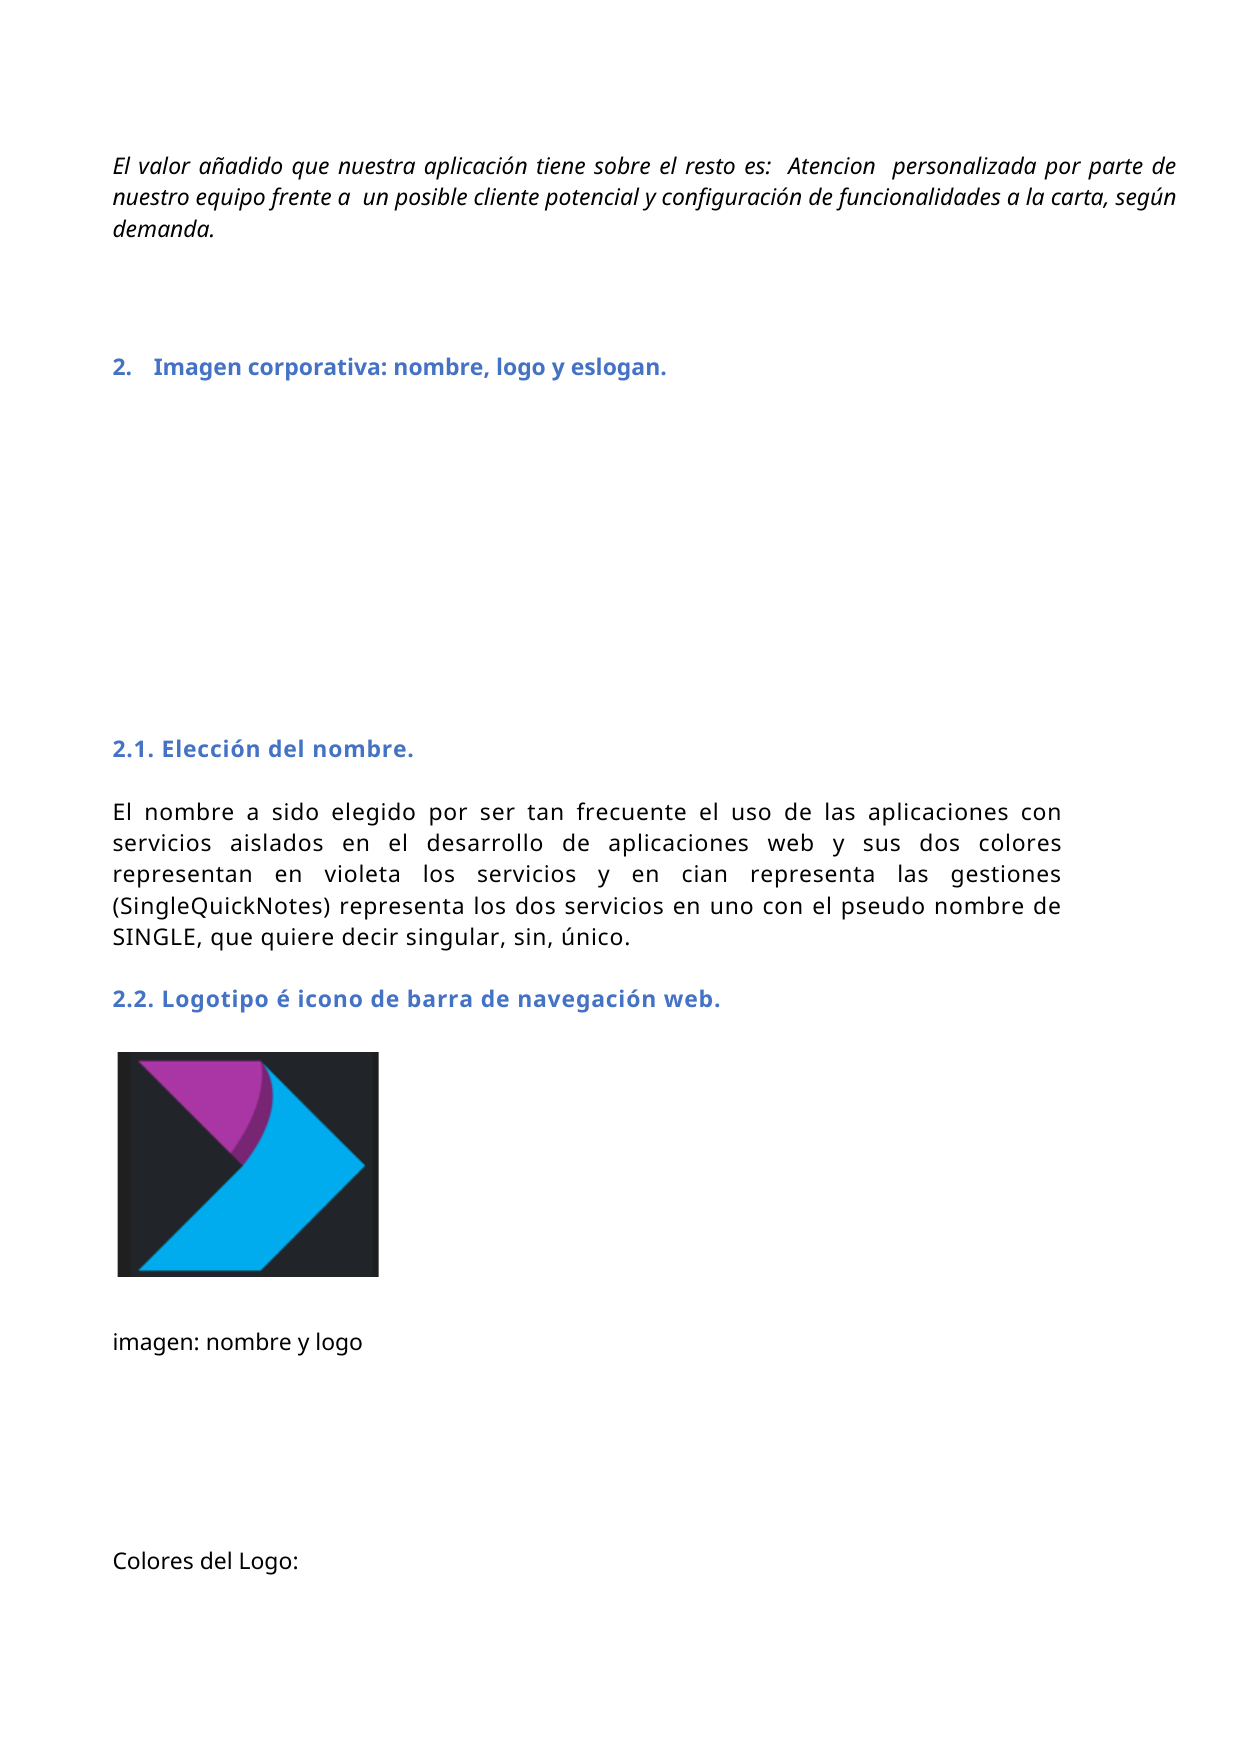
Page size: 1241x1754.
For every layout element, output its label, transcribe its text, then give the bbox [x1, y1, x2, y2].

text El valor añadido que nuestra aplicación tiene sobre el resto es: Atencion personalizada por parte de nuestro equipo frente a un posible cliente potencial y configuración de funcionalidades a la carta, según demanda. [112, 150, 1181, 244]
text 2.2. Logotipo é icono de barra de navegación web. [112, 983, 1063, 1014]
text imagen: nombre y logo [112, 1326, 1063, 1358]
text 2.1. Elección del nombre. [112, 733, 1063, 764]
text El nombre a sido elegido por ser tan frecuente el uso de las aplicaciones con servicios aislados en el desarrollo de aplicaciones web y sus dos colores representan en violeta los servicios y en cian representa las gestiones (SingleQuickNotes) representa los dos servicios en uno con el pseudo nombre de SINGLE, que quiere decir singular, sin, único. [112, 796, 1063, 952]
list Imagen corporativa: nombre, logo y eslogan. [112, 358, 1181, 379]
text Colores del Logo: [112, 1545, 1063, 1576]
